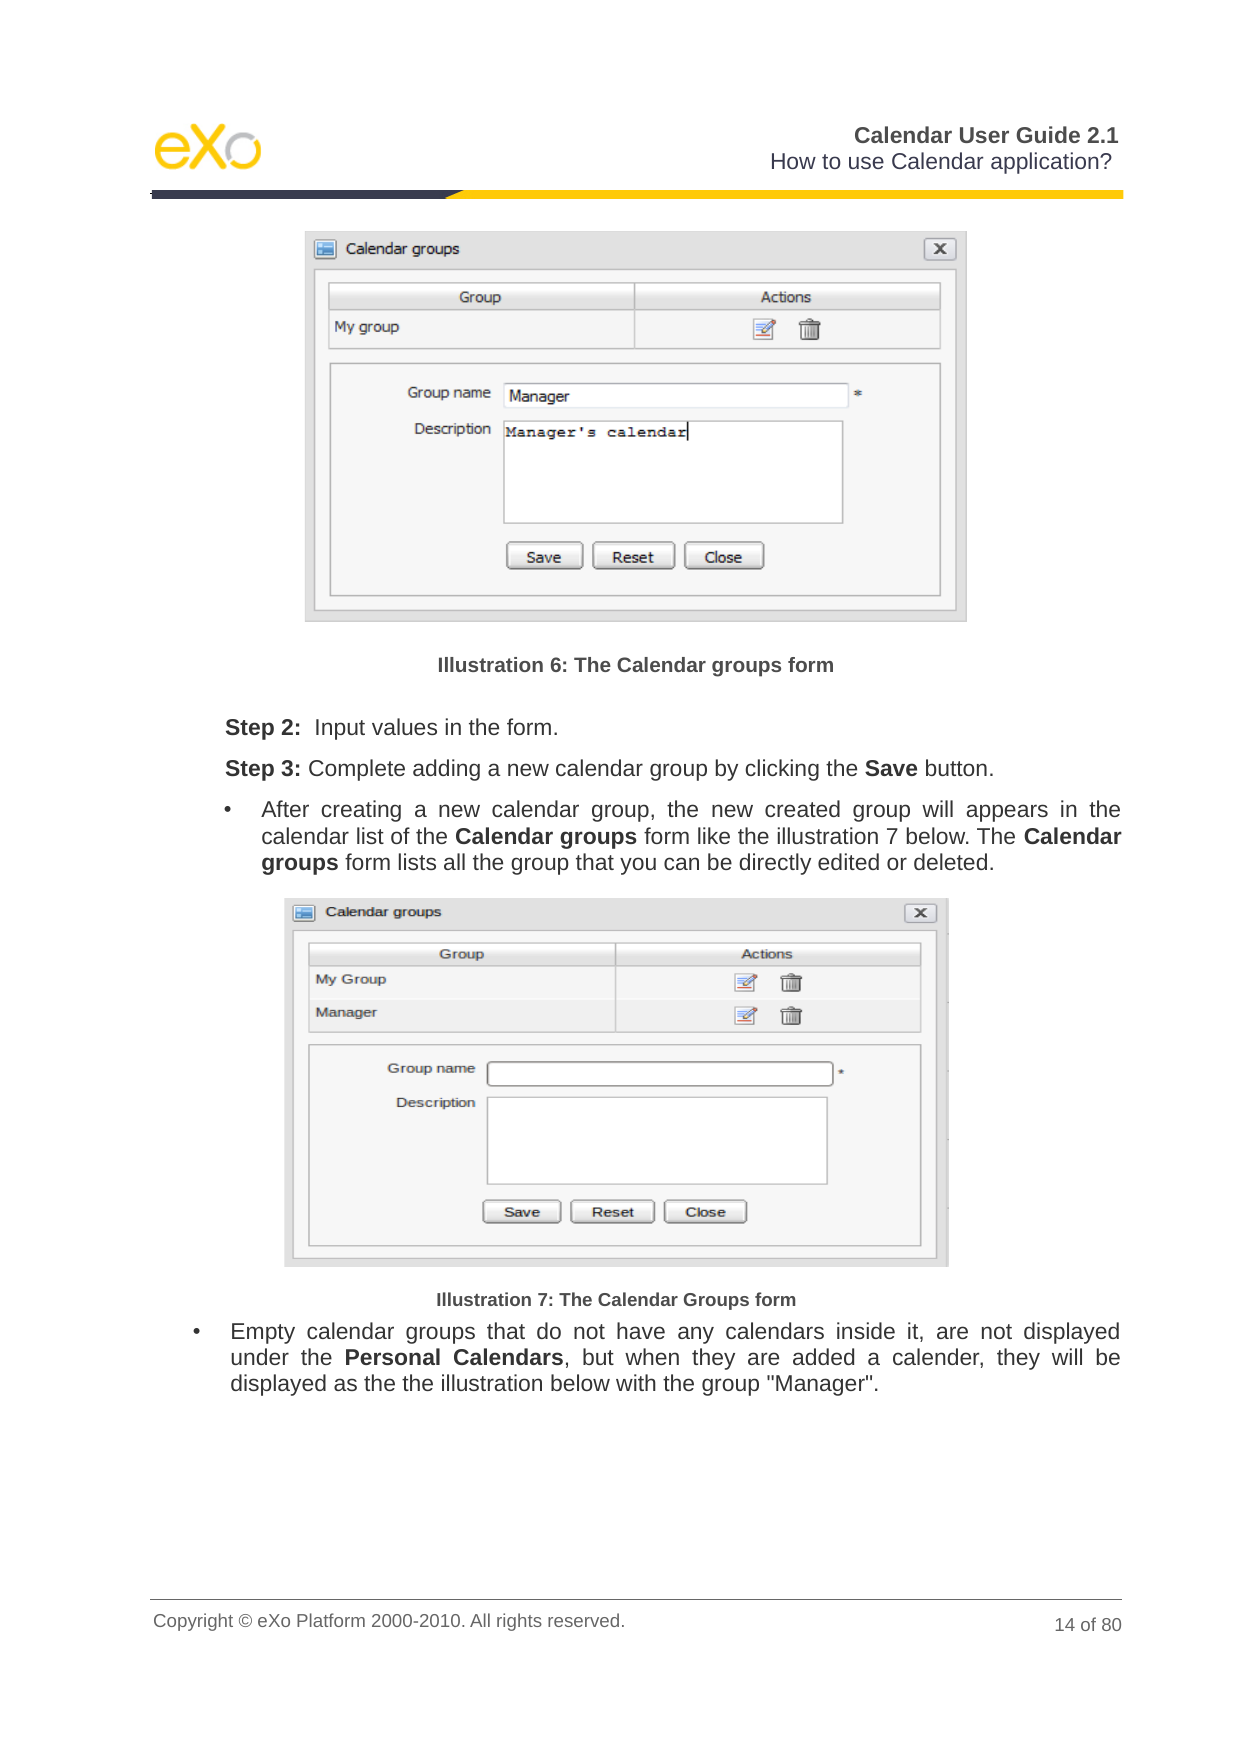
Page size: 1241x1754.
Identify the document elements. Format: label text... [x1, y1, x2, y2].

list Illustration 7: The Calendar Groups form [284, 1267, 948, 1310]
list Step 3: Complete adding a new calendar group by clicking the Save button. [187, 755, 1122, 781]
list After creating a new calendar group, the new created group will appears in the calendar list of the Calendar groups form like the illustration 7 below. The Calendar groups form lists all the group that you can be directly edited or deleted. [223, 796, 1122, 876]
picture [284, 898, 949, 1267]
picture [151, 190, 1124, 199]
picture [155, 123, 262, 170]
list Illustration 6: The Calendar groups form [269, 298, 1003, 677]
list Empty calendar groups that do not have any calendars inside it, are not displayed under the Personal Calendars, but when they are added a calender, they will be displayed as the the illustration below with the group "Manager". [193, 1294, 1122, 1397]
list Step 2: Input values in the form. [187, 714, 1122, 740]
picture [304, 231, 967, 622]
